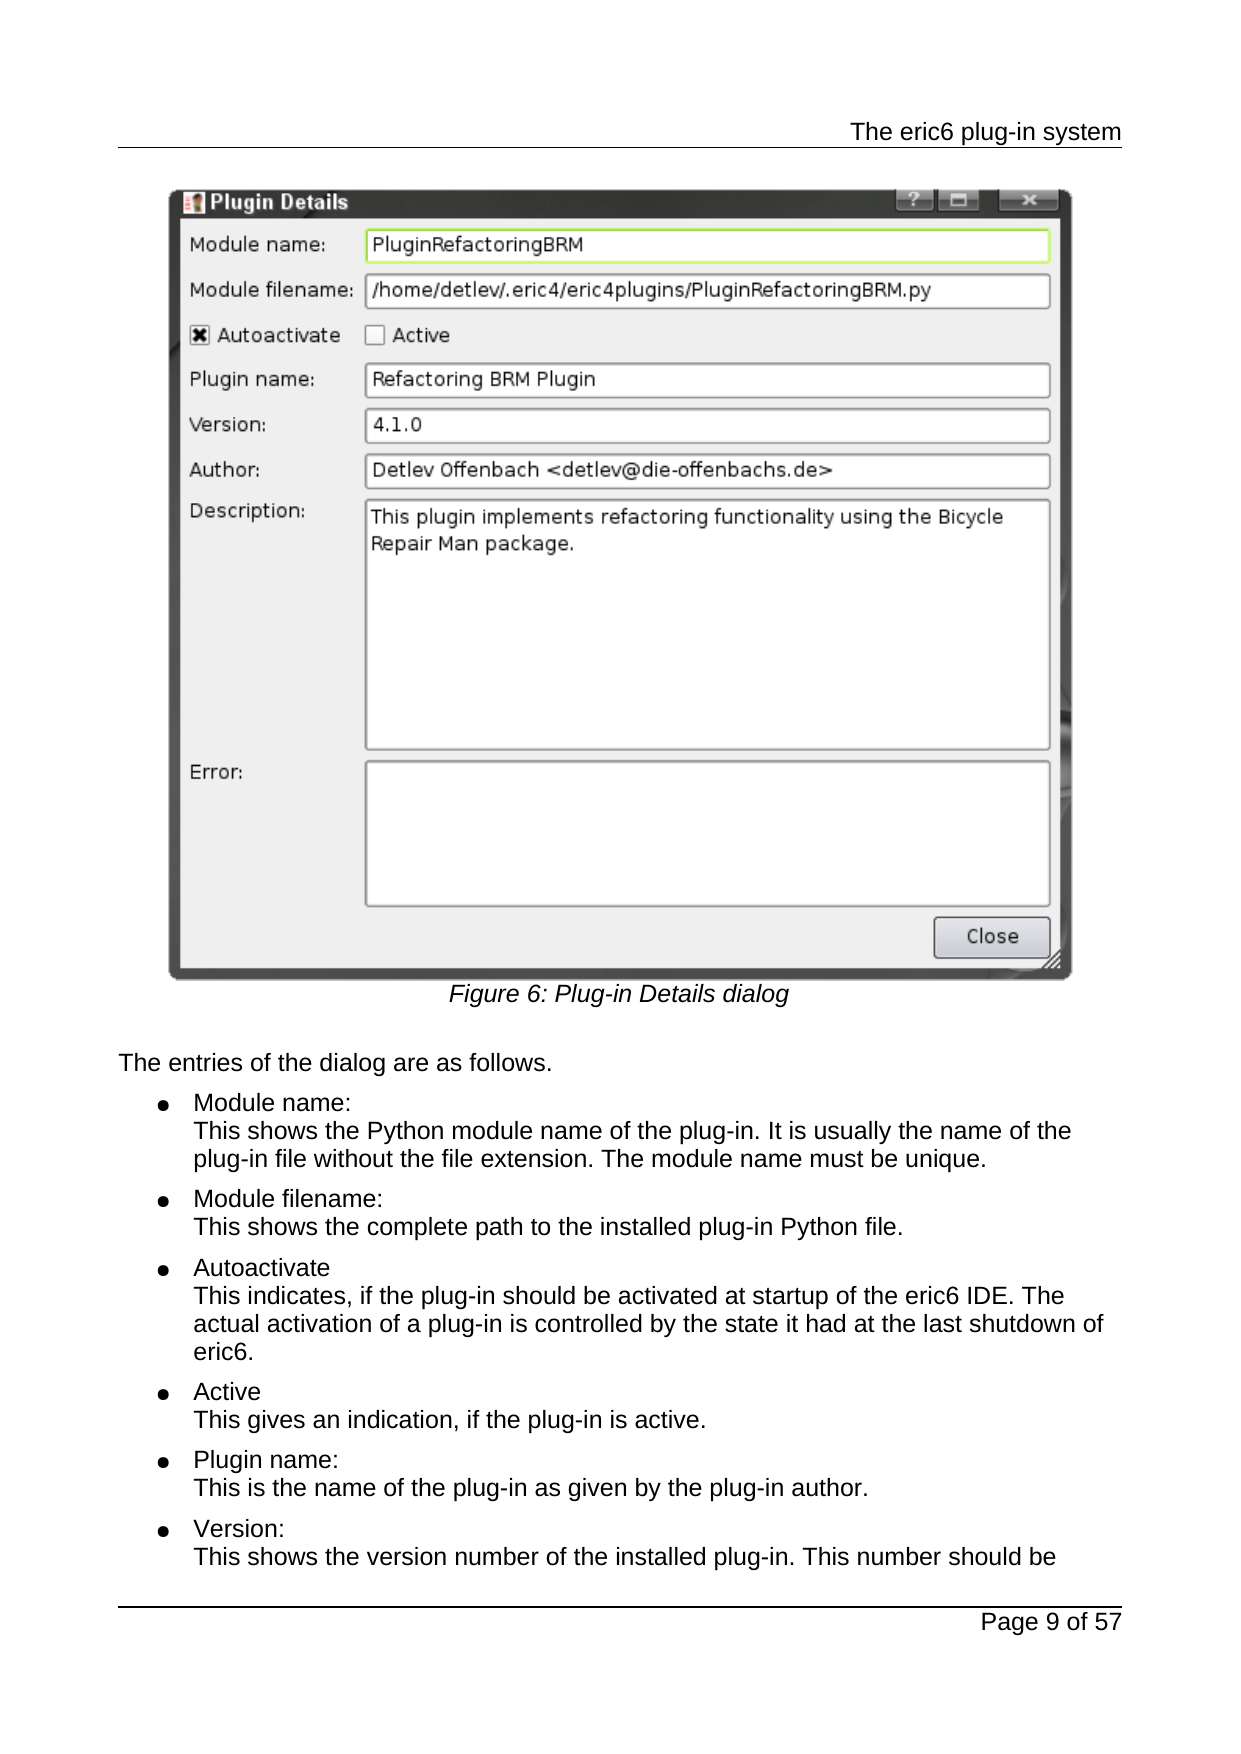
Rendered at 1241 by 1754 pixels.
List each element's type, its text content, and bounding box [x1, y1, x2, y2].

list Module filename: This shows the complete path to the installed plug-in Python file. [156, 1185, 1122, 1241]
list Module name: This shows the Python module name of the plug-in. It is usually the name of the plug-in file without the file extension. The module name must be unique. [156, 1089, 1122, 1173]
list Active This gives an indication, if the plug-in is active. [156, 1378, 1122, 1434]
list Plugin name: This is the name of the plug-in as given by the plug-in author. [156, 1446, 1122, 1502]
picture [168, 189, 1073, 981]
text The entries of the dialog are as follows. [118, 1049, 1122, 1077]
list Autoactivate This indicates, if the plug-in should be activated at startup of the eric6 IDE. The actual activation of a plug-in is controlled by the state it had at the last shutdown of eric6. [156, 1254, 1122, 1365]
text Figure 6: Plug-in Details dialog [168, 981, 1072, 1008]
list Version: This shows the version number of the installed plug-in. This number should be [156, 1514, 1122, 1570]
